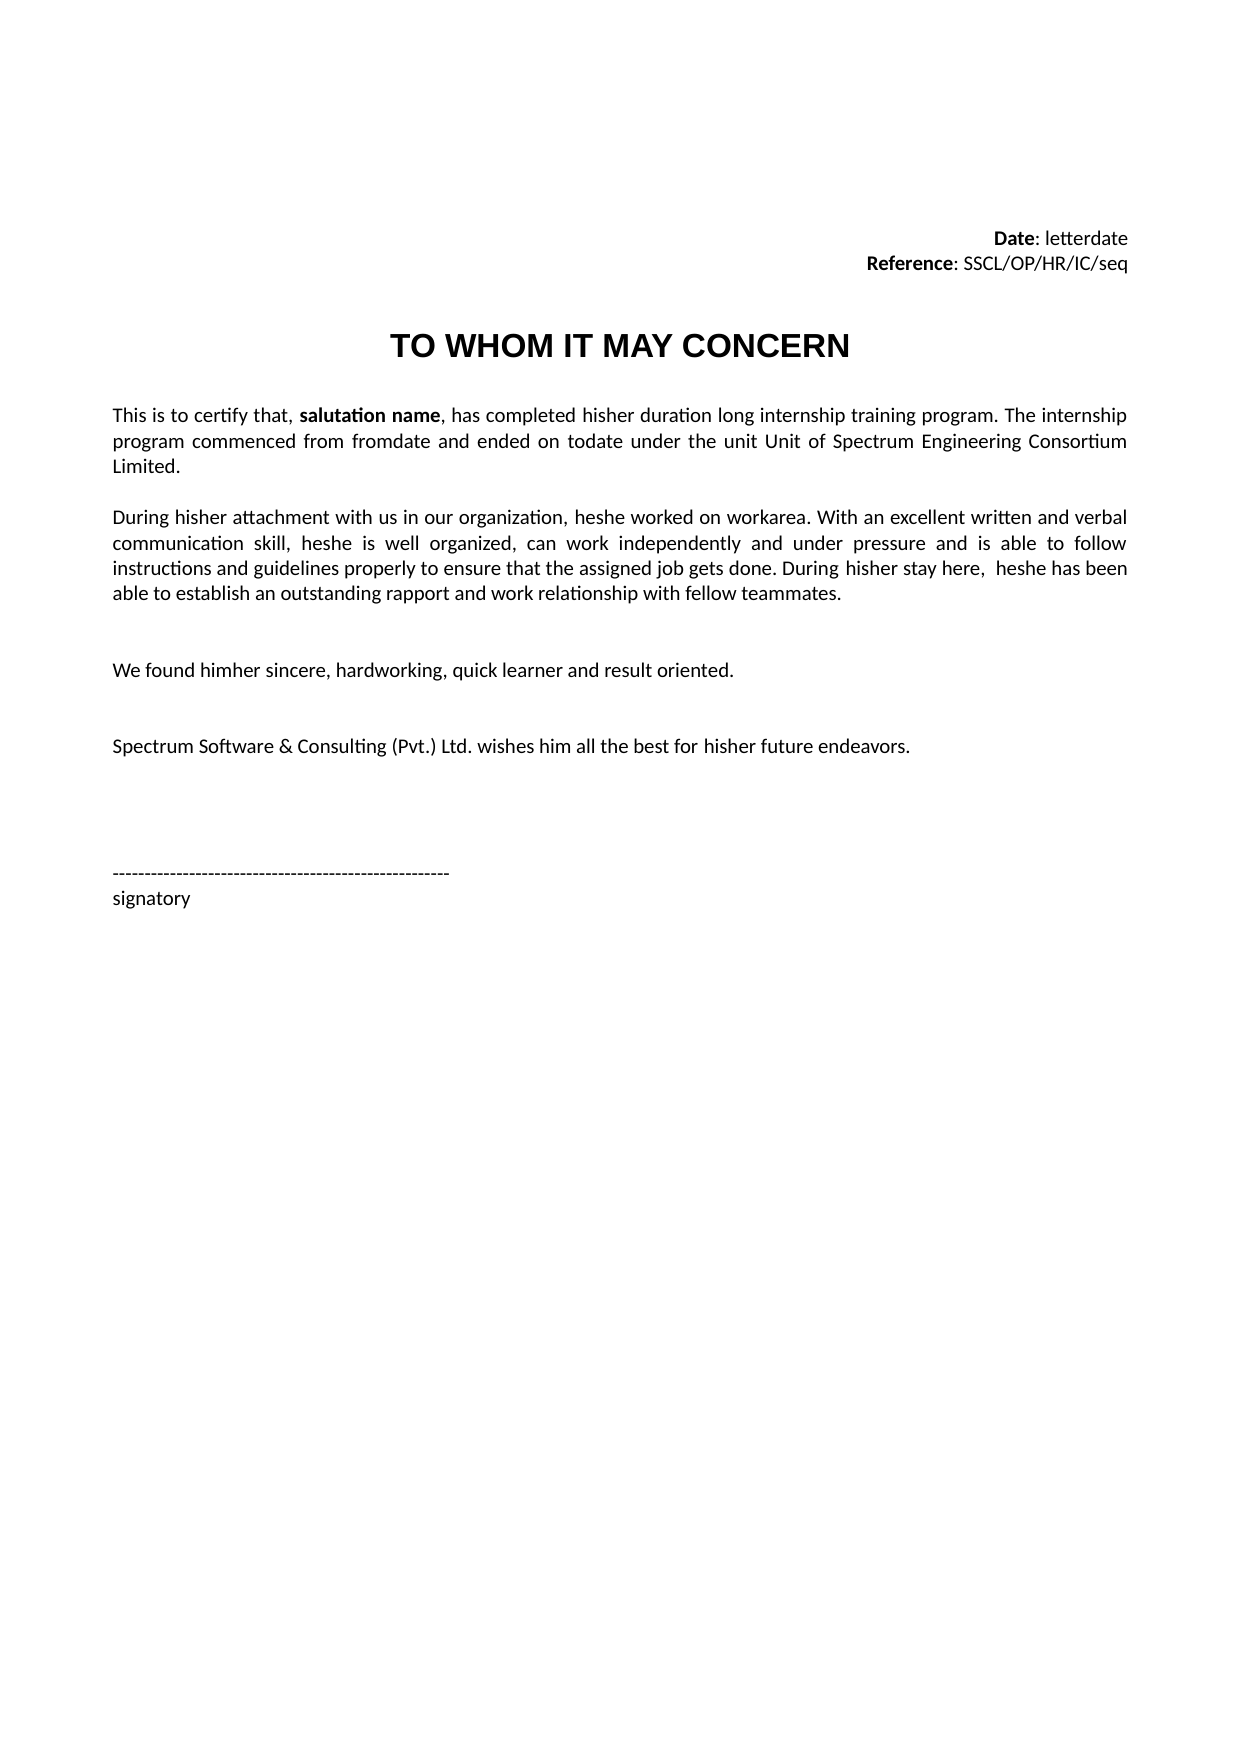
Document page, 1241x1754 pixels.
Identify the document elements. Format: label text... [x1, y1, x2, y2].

text During hisher attachment with us in our organization, heshe worked on workarea. With an excellent written and verbal communication skill, heshe is well organized, can work independently and under pressure and is able to follow instructions and guidelines properly to ensure that the assigned job gets done. During hisher stay here, heshe has been able to establish an outstanding rapport and work relationship with fellow teammates. [112, 504, 1128, 606]
text TO WHOM IT MAY CONCERN [112, 326, 1128, 365]
text This is to certify that, salutation name, has completed hisher duration long internship training program. The internship program commenced from fromdate and ended on todate under the unit Unit of Spectrum Engineering Consortium Limited. [112, 403, 1128, 479]
text Spectrum Software & Consulting (Pvt.) Ltd. wishes him all the best for hisher future endeavors. [112, 733, 1128, 758]
text signatory [112, 886, 1128, 911]
text Date: letterdate [112, 225, 1128, 250]
text We found himher sincere, hardworking, quick learner and result oriented. [112, 657, 1128, 682]
text ----------------------------------------------------- [112, 860, 1128, 886]
text Reference: SSCL/OP/HR/IC/seq [112, 250, 1128, 276]
